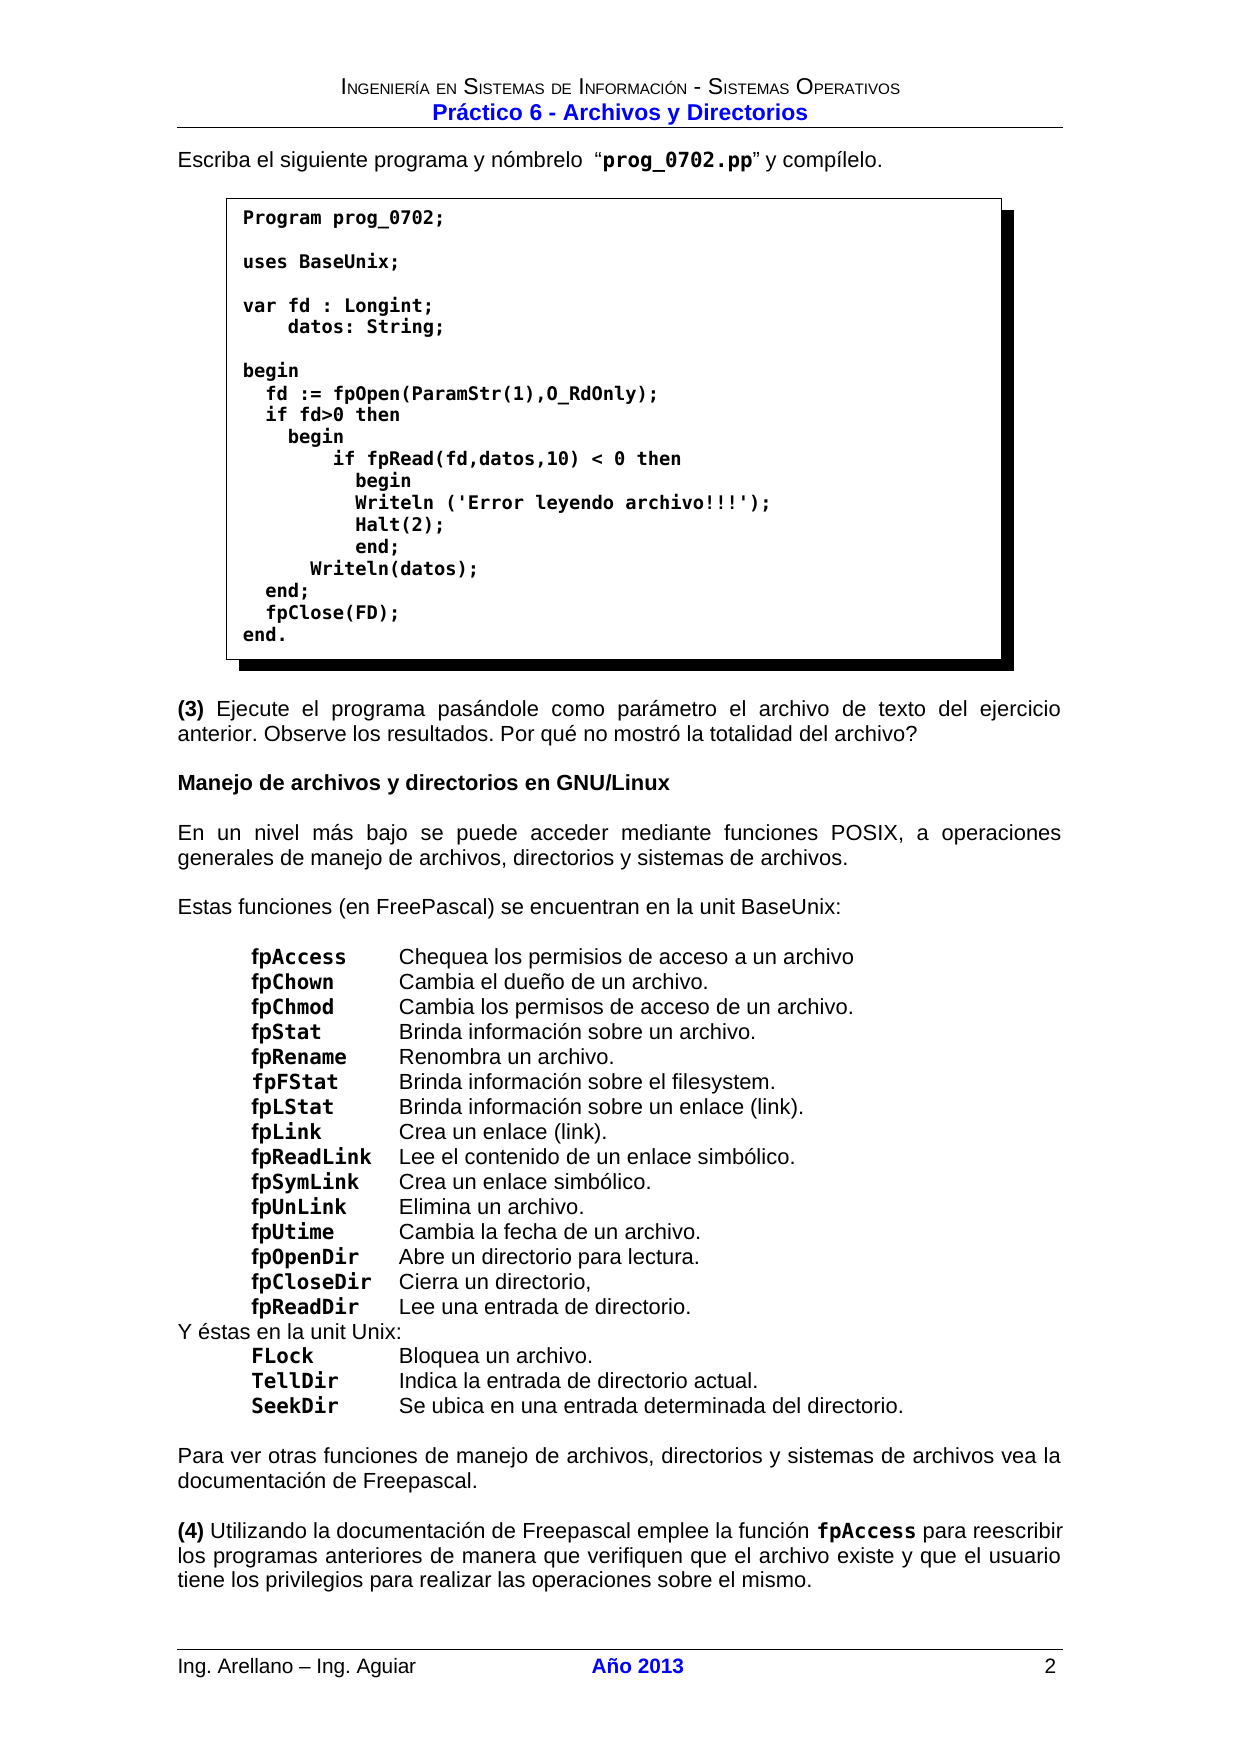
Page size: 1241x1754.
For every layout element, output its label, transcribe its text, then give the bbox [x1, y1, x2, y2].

text fpLink Crea un enlace (link). [177, 1119, 1063, 1144]
text fpSymLink Crea un enlace simbólico. [177, 1169, 1063, 1194]
text TellDir Indica la entrada de directorio actual. [177, 1369, 1063, 1394]
text fpLStat Brinda información sobre un enlace (link). [177, 1094, 1063, 1119]
text (4) Utilizando la documentación de Freepascal emplee la función fpAccess para reescribir los programas anteriores de manera que verifiquen que el archivo existe y que el usuario tiene los privilegios para realizar las operaciones sobre el mismo. [177, 1518, 1063, 1593]
text fpCloseDir Cierra un directorio, [177, 1269, 1063, 1294]
text fpFStat Brinda información sobre el filesystem. [177, 1069, 1063, 1094]
text FLock Bloquea un archivo. [177, 1344, 1063, 1369]
text end; [243, 580, 985, 602]
text fpUtime Cambia la fecha de un archivo. [177, 1219, 1063, 1244]
text Halt(2); [243, 514, 985, 536]
text begin [243, 360, 985, 382]
text uses BaseUnix; [243, 251, 985, 272]
text end. [243, 624, 985, 646]
text Manejo de archivos y directorios en GNU/Linux [177, 771, 1063, 795]
text fpOpenDir Abre un directorio para lectura. [177, 1244, 1063, 1269]
text Writeln ('Error leyendo archivo!!!'); [243, 492, 985, 514]
text Para ver otras funciones de manejo de archivos, directorios y sistemas de archivos vea la documentación de Freepascal. [177, 1444, 1063, 1493]
text fpReadLink Lee el contenido de un enlace simbólico. [177, 1144, 1063, 1169]
text begin [243, 470, 985, 492]
text Y éstas en la unit Unix: [177, 1319, 1063, 1344]
text fpAccess Chequea los permisios de acceso a un archivo [177, 944, 1063, 969]
text var fd : Longint; [243, 294, 985, 316]
text En un nivel más bajo se puede acceder mediante funciones POSIX, a operaciones generales de manejo de archivos, directorios y sistemas de archivos. [177, 820, 1063, 870]
text datos: String; [243, 316, 985, 338]
text begin [243, 426, 985, 448]
text if fd>0 then [243, 404, 985, 426]
text end; [243, 536, 985, 558]
text fpChown Cambia el dueño de un archivo. [177, 969, 1063, 994]
text Program prog_0702; [243, 207, 985, 228]
text (3) Ejecute el programa pasándole como parámetro el archivo de texto del ejercicio anterior. Observe los resultados. Por qué no mostró la totalidad del archivo? [177, 696, 1063, 746]
text if fpRead(fd,datos,10) < 0 then [243, 448, 985, 470]
text Writeln(datos); [243, 558, 985, 580]
text fd := fpOpen(ParamStr(1),O_RdOnly); [243, 382, 985, 404]
text fpClose(FD); [243, 602, 985, 624]
text fpRename Renombra un archivo. [177, 1044, 1063, 1069]
text fpReadDir Lee una entrada de directorio. [177, 1294, 1063, 1319]
text Escriba el siguiente programa y nómbrelo “prog_0702.pp” y compílelo. [177, 148, 1063, 173]
text SeekDir Se ubica en una entrada determinada del directorio. [177, 1394, 1063, 1419]
text Estas funciones (en FreePascal) se encuentran en la unit BaseUnix: [177, 894, 1063, 919]
text fpStat Brinda información sobre un archivo. [177, 1019, 1063, 1044]
text fpUnLink Elimina un archivo. [177, 1194, 1063, 1219]
text fpChmod Cambia los permisos de acceso de un archivo. [177, 994, 1063, 1019]
